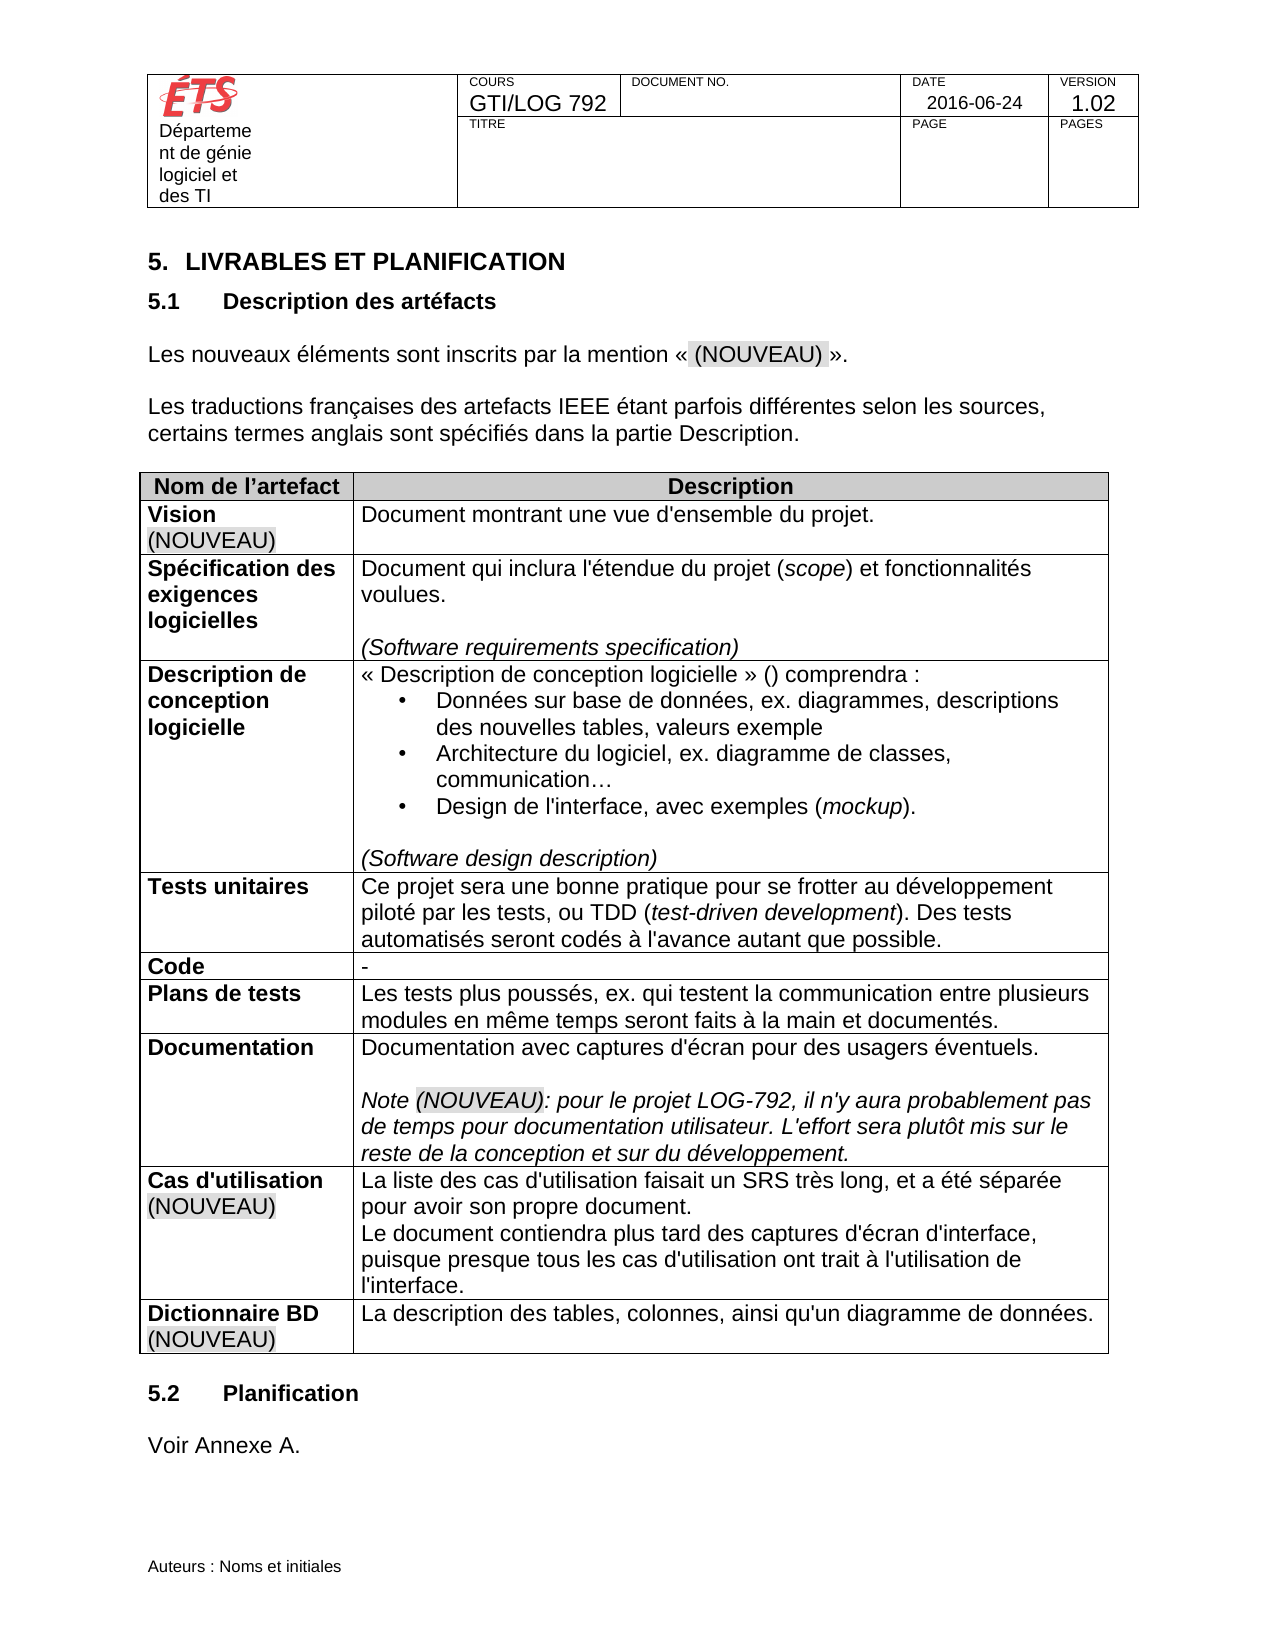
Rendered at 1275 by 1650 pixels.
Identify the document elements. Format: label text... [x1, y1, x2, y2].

text Voir Annexe A. [148, 1432, 1127, 1459]
table_cell Ce projet sera une bonne pratique pour se frotter au développement piloté par les tests, ou TDD (test-driven development). Des tests automatisés seront codés à l'avance autant que possible. [354, 873, 1108, 952]
picture [159, 75, 238, 117]
table_cell Description de conception logicielle [141, 661, 353, 872]
table_cell Documentation [141, 1034, 353, 1166]
table_cell « Description de conception logicielle » () comprendra : Données sur base de données, ex. diagrammes, descriptions des nouvelles tables, valeurs exemple Architecture du logiciel, ex. diagramme de classes, communication… Design de l'interface, avec exemples (mockup). (Software design description) [354, 661, 1108, 872]
subtitle Livrables et planification [148, 247, 1127, 275]
table_cell Vision (NOUVEAU) [141, 501, 353, 553]
table_cell Dictionnaire BD (NOUVEAU) [141, 1300, 353, 1352]
table_cell Plans de tests [141, 980, 353, 1033]
table_cell La description des tables, colonnes, ainsi qu'un diagramme de données. [354, 1300, 1108, 1352]
text Les traductions françaises des artefacts IEEE étant parfois différentes selon les sources, certains termes anglais sont spécifiés dans la partie Description. [148, 393, 1127, 446]
text Les nouveaux éléments sont inscrits par la mention « (NOUVEAU) ». [148, 341, 1127, 367]
table_cell La liste des cas d'utilisation faisait un SRS très long, et a été séparée pour avoir son propre document. Le document contiendra plus tard des captures d'écran d'interface, puisque presque tous les cas d'utilisation ont trait à l'utilisation de l'interface. [354, 1167, 1108, 1299]
table_cell Les tests plus poussés, ex. qui testent la communication entre plusieurs modules en même temps seront faits à la main et documentés. [354, 980, 1108, 1033]
table_header Nom de l’artefact [141, 473, 353, 500]
subtitle Planification [148, 1380, 1127, 1406]
table_cell Spécification des exigences logicielles [141, 555, 353, 660]
table_header Description [354, 473, 1108, 500]
table_cell - [354, 953, 1108, 979]
table_cell Cas d'utilisation (NOUVEAU) [141, 1167, 353, 1299]
table_cell Document qui inclura l'étendue du projet (scope) et fonctionnalités voulues. (Software requirements specification) [354, 555, 1108, 660]
table_cell Tests unitaires [141, 873, 353, 952]
table_cell Document montrant une vue d'ensemble du projet. [354, 501, 1108, 553]
subtitle Description des artéfacts [148, 288, 1127, 314]
table_cell Code [141, 953, 353, 979]
table_cell Documentation avec captures d'écran pour des usagers éventuels. Note (NOUVEAU): pour le projet LOG-792, il n'y aura probablement pas de temps pour documentation utilisateur. L'effort sera plutôt mis sur le reste de la conception et sur du développement. [354, 1034, 1108, 1166]
